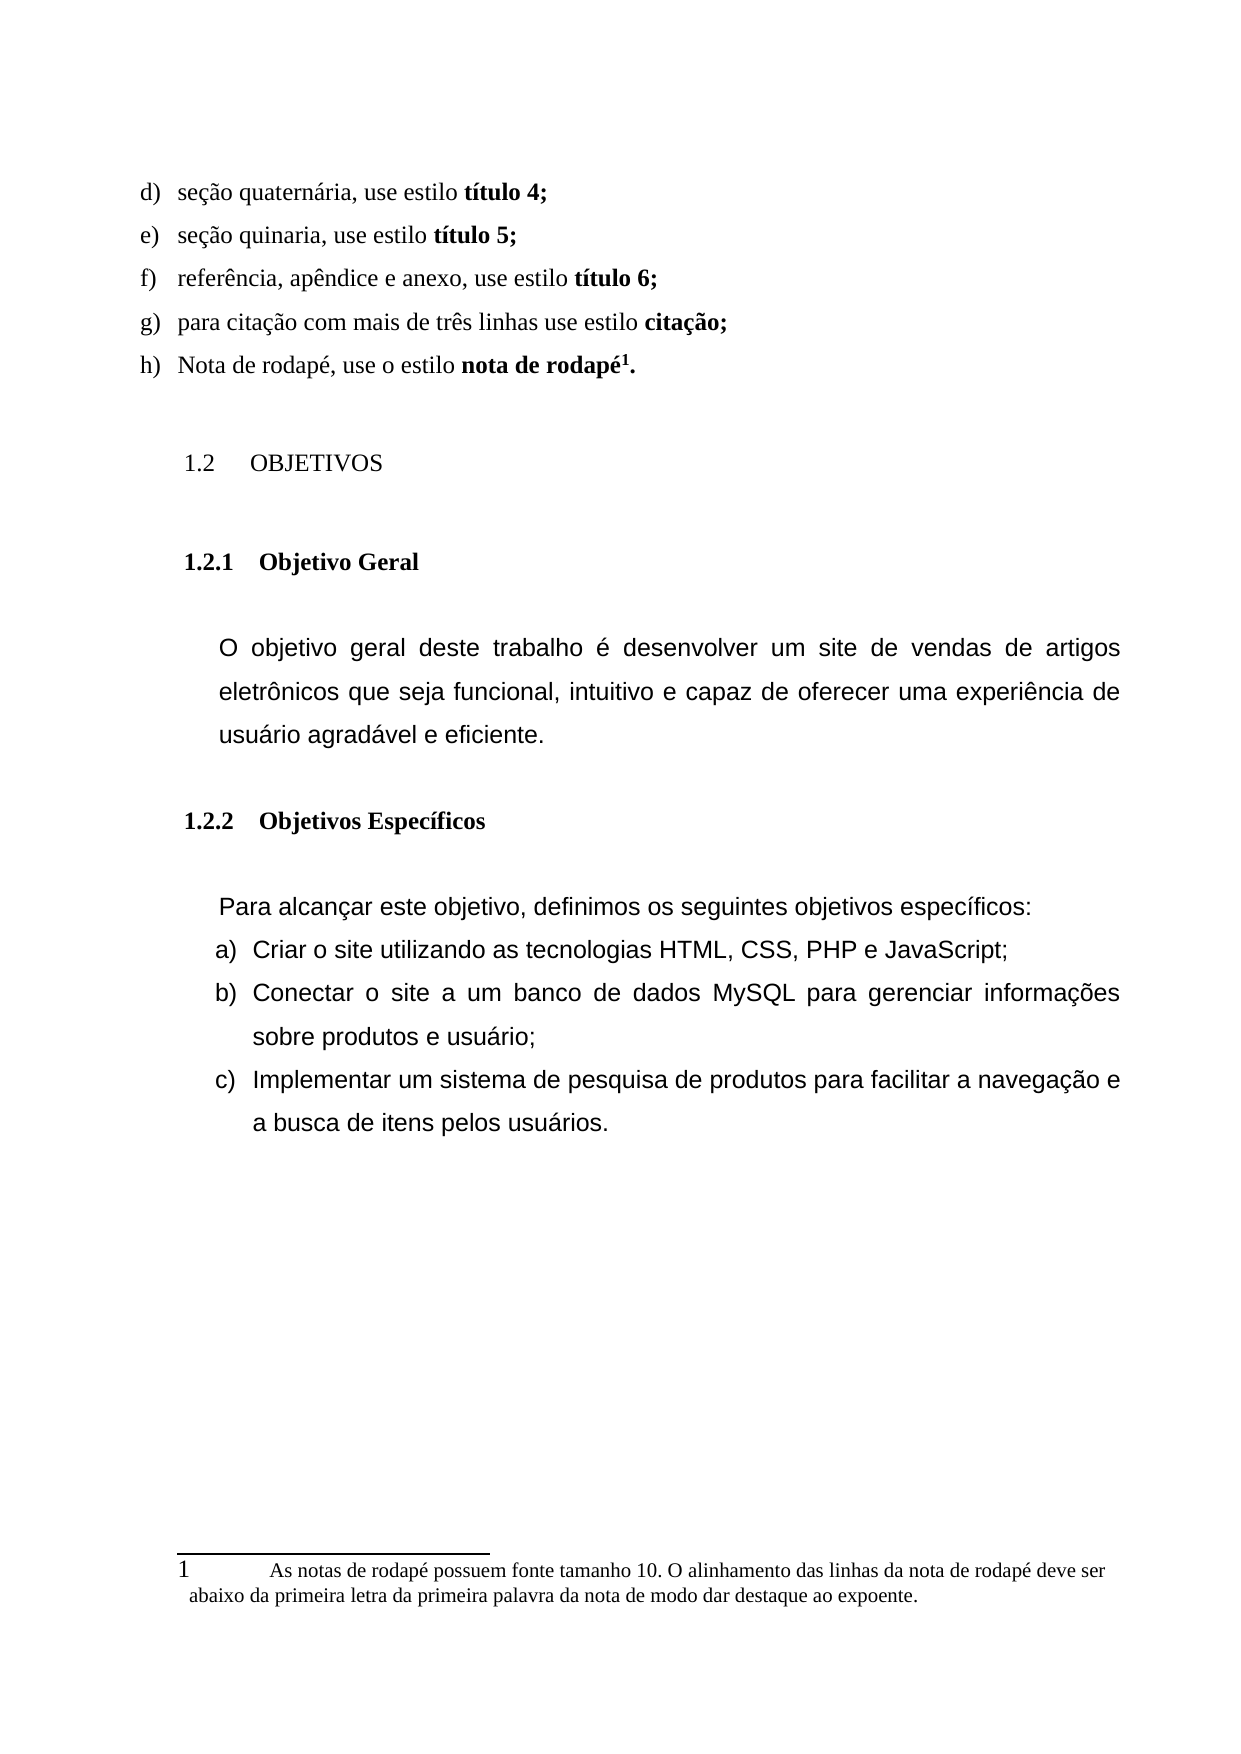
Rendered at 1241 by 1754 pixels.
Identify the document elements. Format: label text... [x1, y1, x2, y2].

list para citação com mais de três linhas use estilo citação; [140, 307, 1122, 335]
list Objetivos Específicos [177, 806, 1122, 835]
list OBJETIVOS [177, 448, 1122, 477]
list Criar o site utilizando as tecnologias HTML, CSS, PHP e JavaScript; [215, 935, 1122, 964]
text O objetivo geral deste trabalho é desenvolver um site de vendas de artigos eletrônicos que seja funcional, intuitivo e capaz de oferecer uma experiência de usuário agradável e eficiente. [218, 633, 1122, 748]
list referência, apêndice e anexo, use estilo título 6; [140, 263, 1122, 292]
list Implementar um sistema de pesquisa de produtos para facilitar a navegação e a busca de itens pelos usuários. [215, 1065, 1122, 1137]
text Para alcançar este objetivo, definimos os seguintes objetivos específicos: [218, 892, 1122, 921]
list seção quaternária, use estilo título 4; [140, 177, 1122, 206]
list Nota de rodapé, use o estilo nota de rodapé. [140, 350, 1122, 378]
list Objetivo Geral [177, 547, 1122, 576]
list As notas de rodapé possuem fonte tamanho 10. O alinhamento das linhas da nota de rodapé deve ser abaixo da primeira letra da primeira palavra da nota de modo dar destaque ao expoente. [177, 1554, 1122, 1607]
list Conectar o site a um banco de dados MySQL para gerenciar informações sobre produtos e usuário; [215, 978, 1122, 1050]
list seção quinaria, use estilo título 5; [140, 220, 1122, 249]
